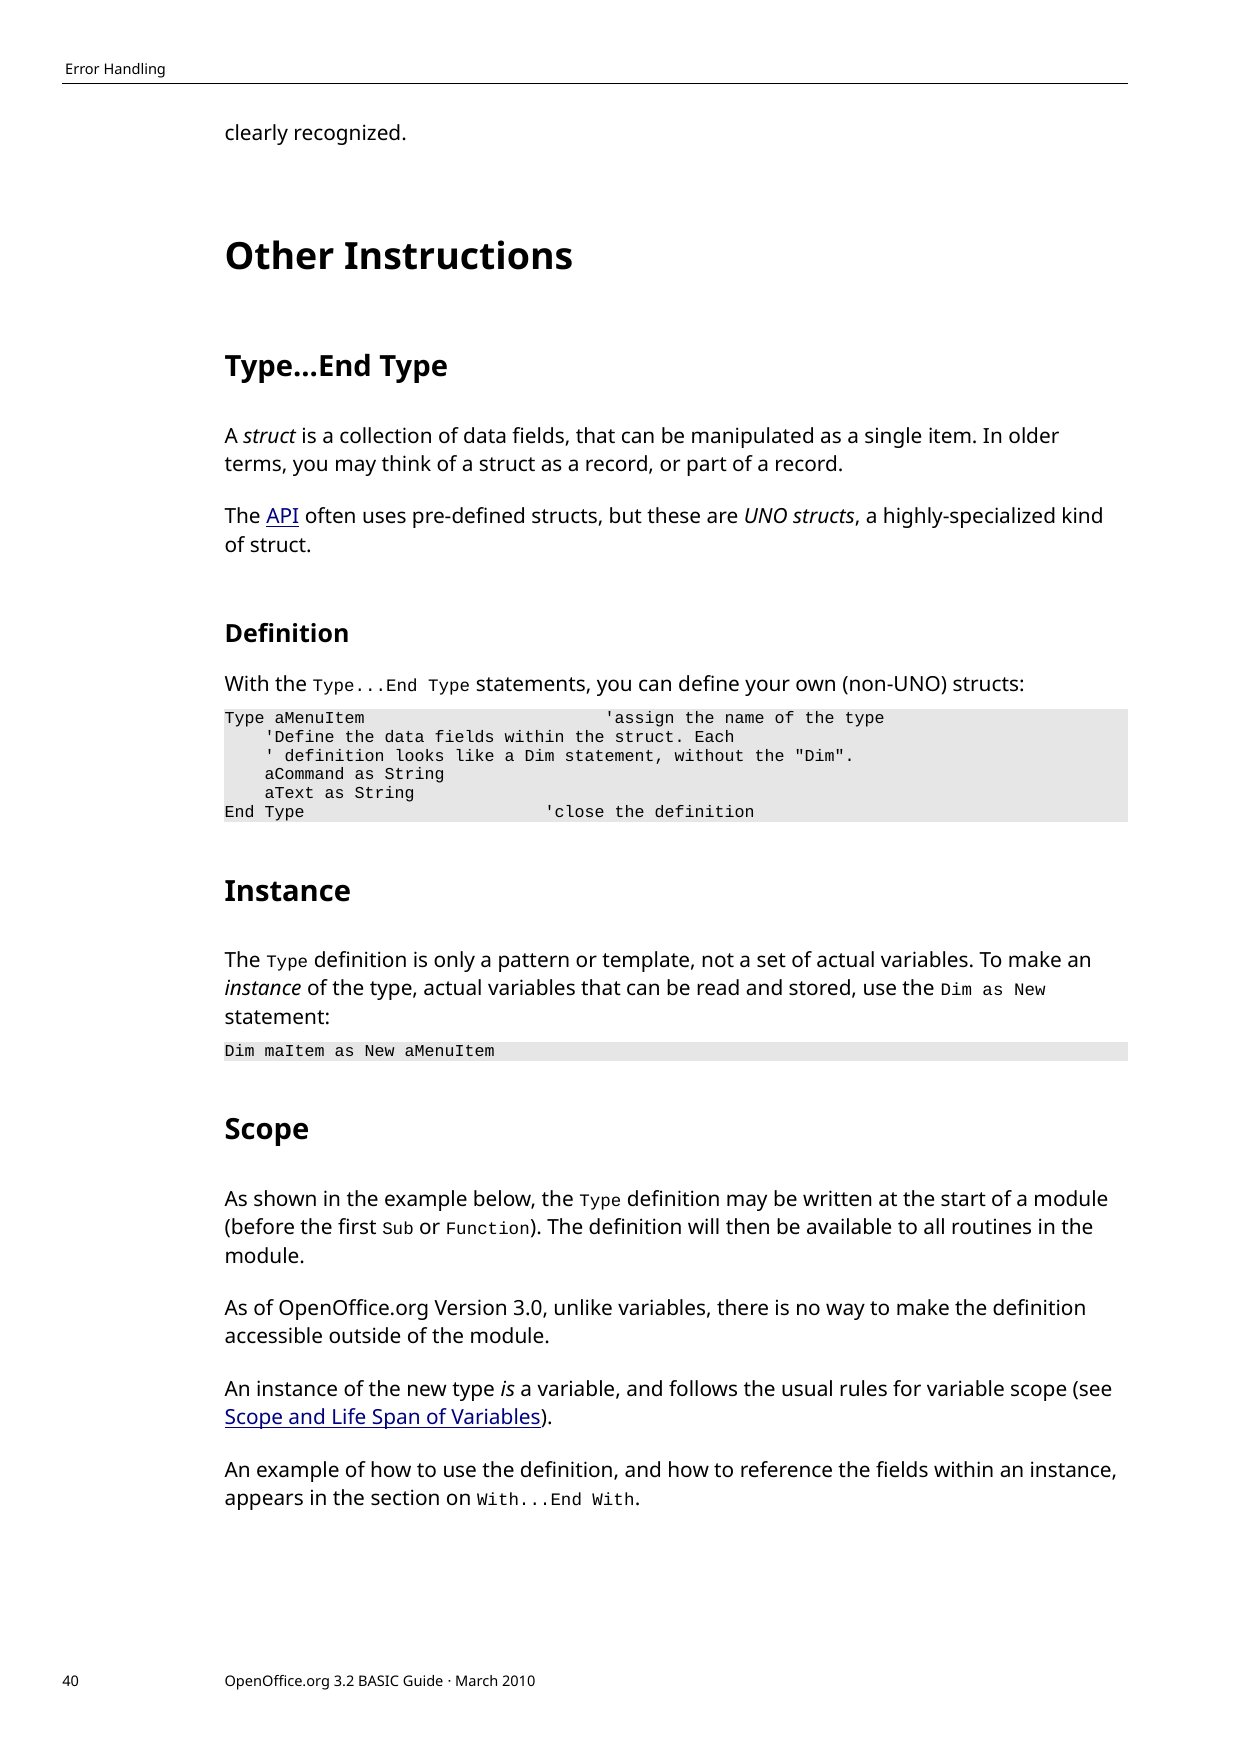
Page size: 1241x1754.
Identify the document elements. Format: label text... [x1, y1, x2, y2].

subtitle Type...End Type [224, 345, 1128, 385]
text With the Type...End Type statements, you can define your own (non-UNO) structs: [224, 669, 1128, 697]
text An instance of the new type is a variable, and follows the usual rules for variable scope (see Scope and Life Span of Variables). [224, 1374, 1128, 1431]
text As of OpenOffice.org Version 3.0, unlike variables, there is no way to make the definition accessible outside of the module. [224, 1293, 1128, 1350]
text A struct is a collection of data fields, that can be manipulated as a single item. In older terms, you may think of a struct as a record, or part of a record. [224, 421, 1128, 478]
subtitle Definition [224, 615, 1128, 649]
text The Type definition is only a pattern or template, not a set of actual variables. To make an instance of the type, actual variables that can be read and stored, use the Dim as New statement: [224, 945, 1128, 1030]
subtitle Instance [224, 870, 1128, 909]
text An example of how to use the definition, and how to reference the fields within an instance, appears in the section on With...End With. [224, 1455, 1128, 1512]
text The API often uses pre-defined structs, but these are UNO structs, a highly-specialized kind of struct. [224, 502, 1128, 558]
text As shown in the example below, the Type definition may be written at the start of a module (before the first Sub or Function). The definition will then be available to all routines in the module. [224, 1184, 1128, 1269]
text Dim maItem as New aMenuItem [224, 1042, 1128, 1061]
subtitle Other Instructions [224, 229, 1128, 280]
subtitle Scope [224, 1108, 1128, 1148]
text Type aMenuItem 'assign the name of the type 'Define the data fields within the struct. Each ' definition looks like a Dim statement, without the "Dim". aCommand as String aText as String End Type 'close the definition [224, 709, 1128, 822]
text clearly recognized. [224, 118, 1128, 147]
